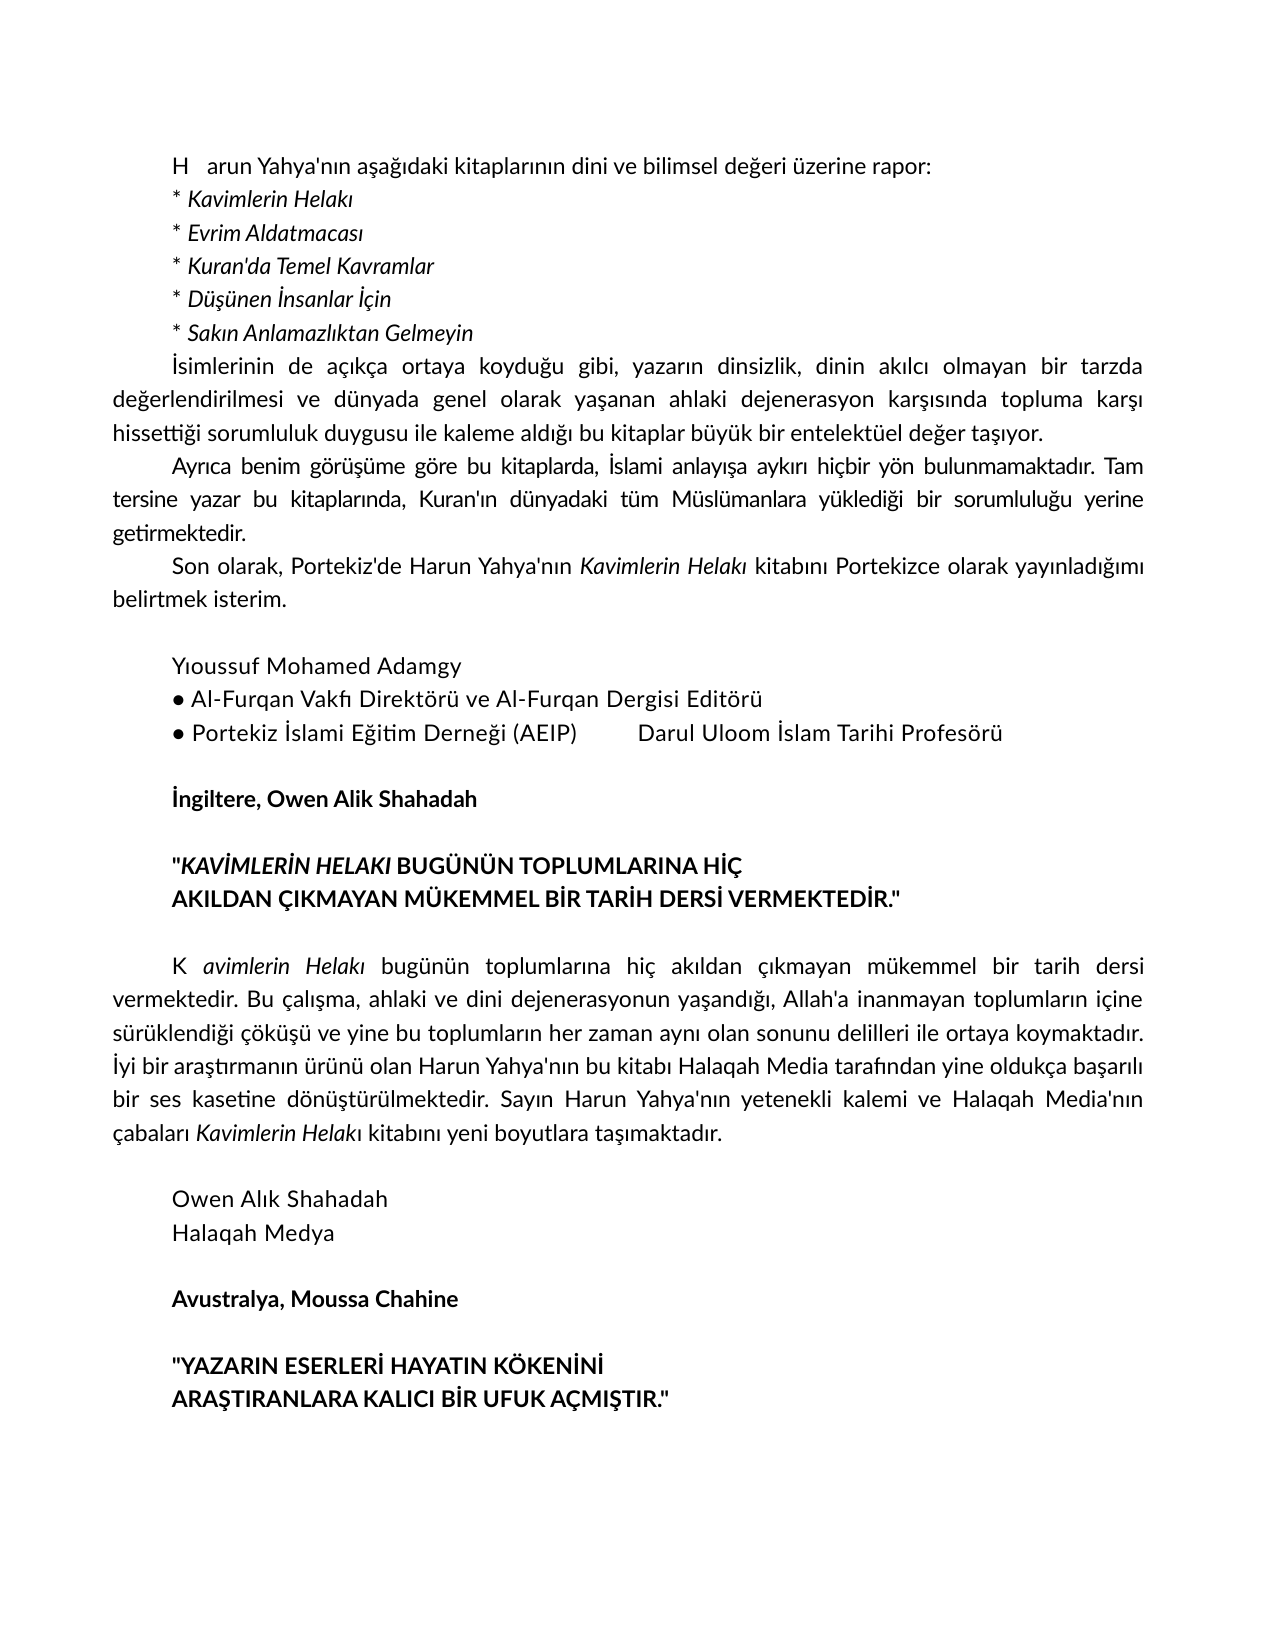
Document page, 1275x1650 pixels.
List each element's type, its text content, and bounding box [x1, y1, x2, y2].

text • Al-Furqan Vakfı Direktörü ve Al-Furqan Dergisi Editörü [112, 681, 1145, 714]
text * Kavimlerin Helakı [112, 181, 1145, 214]
text Ayrıca benim görüşüme göre bu kitaplarda, İslami anlayışa aykırı hiçbir yön bulunmamaktadır. Tam tersine yazar bu kitaplarında, Kuran'ın dünyadaki tüm Müslümanlara yüklediği bir sorumluluğu yerine getirmektedir. [112, 448, 1145, 548]
text "KAVİMLERİN HELAKI BUGÜNÜN TOPLUMLARINA HİÇ [112, 848, 1145, 881]
text ARAŞTIRANLARA KALICI BİR UFUK AÇMIŞTIR." [112, 1381, 1145, 1414]
text "YAZARIN ESERLERİ HAYATIN KÖKENİNİ [112, 1348, 1145, 1381]
text * Sakın Anlamazlıktan Gelmeyin [112, 314, 1145, 348]
text İsimlerinin de açıkça ortaya koyduğu gibi, yazarın dinsizlik, dinin akılcı olmayan bir tarzda değerlendirilmesi ve dünyada genel olarak yaşanan ahlaki dejenerasyon karşısında topluma karşı hissettiği sorumluluk duygusu ile kaleme aldığı bu kitaplar büyük bir entelektüel değer taşıyor. [112, 348, 1145, 448]
text * Düşünen İnsanlar İçin [112, 281, 1145, 314]
text * Evrim Aldatmacası [112, 214, 1145, 248]
text Avustralya, Moussa Chahine [112, 1281, 1145, 1314]
text * Kuran'da Temel Kavramlar [112, 248, 1145, 281]
text Halaqah Medya [112, 1214, 1145, 1248]
text İngiltere, Owen Alik Shahadah [112, 781, 1145, 814]
text Son olarak, Portekiz'de Harun Yahya'nın Kavimlerin Helakı kitabını Portekizce olarak yayınladığımı belirtmek isterim. [112, 548, 1145, 614]
text AKILDAN ÇIKMAYAN MÜKEMMEL BİR TARİH DERSİ VERMEKTEDİR." [112, 881, 1145, 914]
text Kavimlerin Helakı bugünün toplumlarına hiç akıldan çıkmayan mükemmel bir tarih dersi vermektedir. Bu çalışma, ahlaki ve dini dejenerasyonun yaşandığı, Allah'a inanmayan toplumların içine sürüklendiği çöküşü ve yine bu toplumların her zaman aynı olan sonunu delilleri ile ortaya koymaktadır. İyi bir araştırmanın ürünü olan Harun Yahya'nın bu kitabı Halaqah Media tarafından yine oldukça başarılı bir ses kasetine dönüştürülmektedir. Sayın Harun Yahya'nın yetenekli kalemi ve Halaqah Media'nın çabaları Kavimlerin Helakı kitabını yeni boyutlara taşımaktadır. [112, 948, 1145, 1148]
text Harun Yahya'nın aşağıdaki kitaplarının dini ve bilimsel değeri üzerine rapor: [112, 148, 1145, 181]
text • Portekiz İslami Eğitim Derneği (AEIP) Darul Uloom İslam Tarihi Profesörü [112, 714, 1145, 748]
text Yıoussuf Mohamed Adamgy [112, 648, 1145, 681]
text Owen Alık Shahadah [112, 1181, 1145, 1214]
